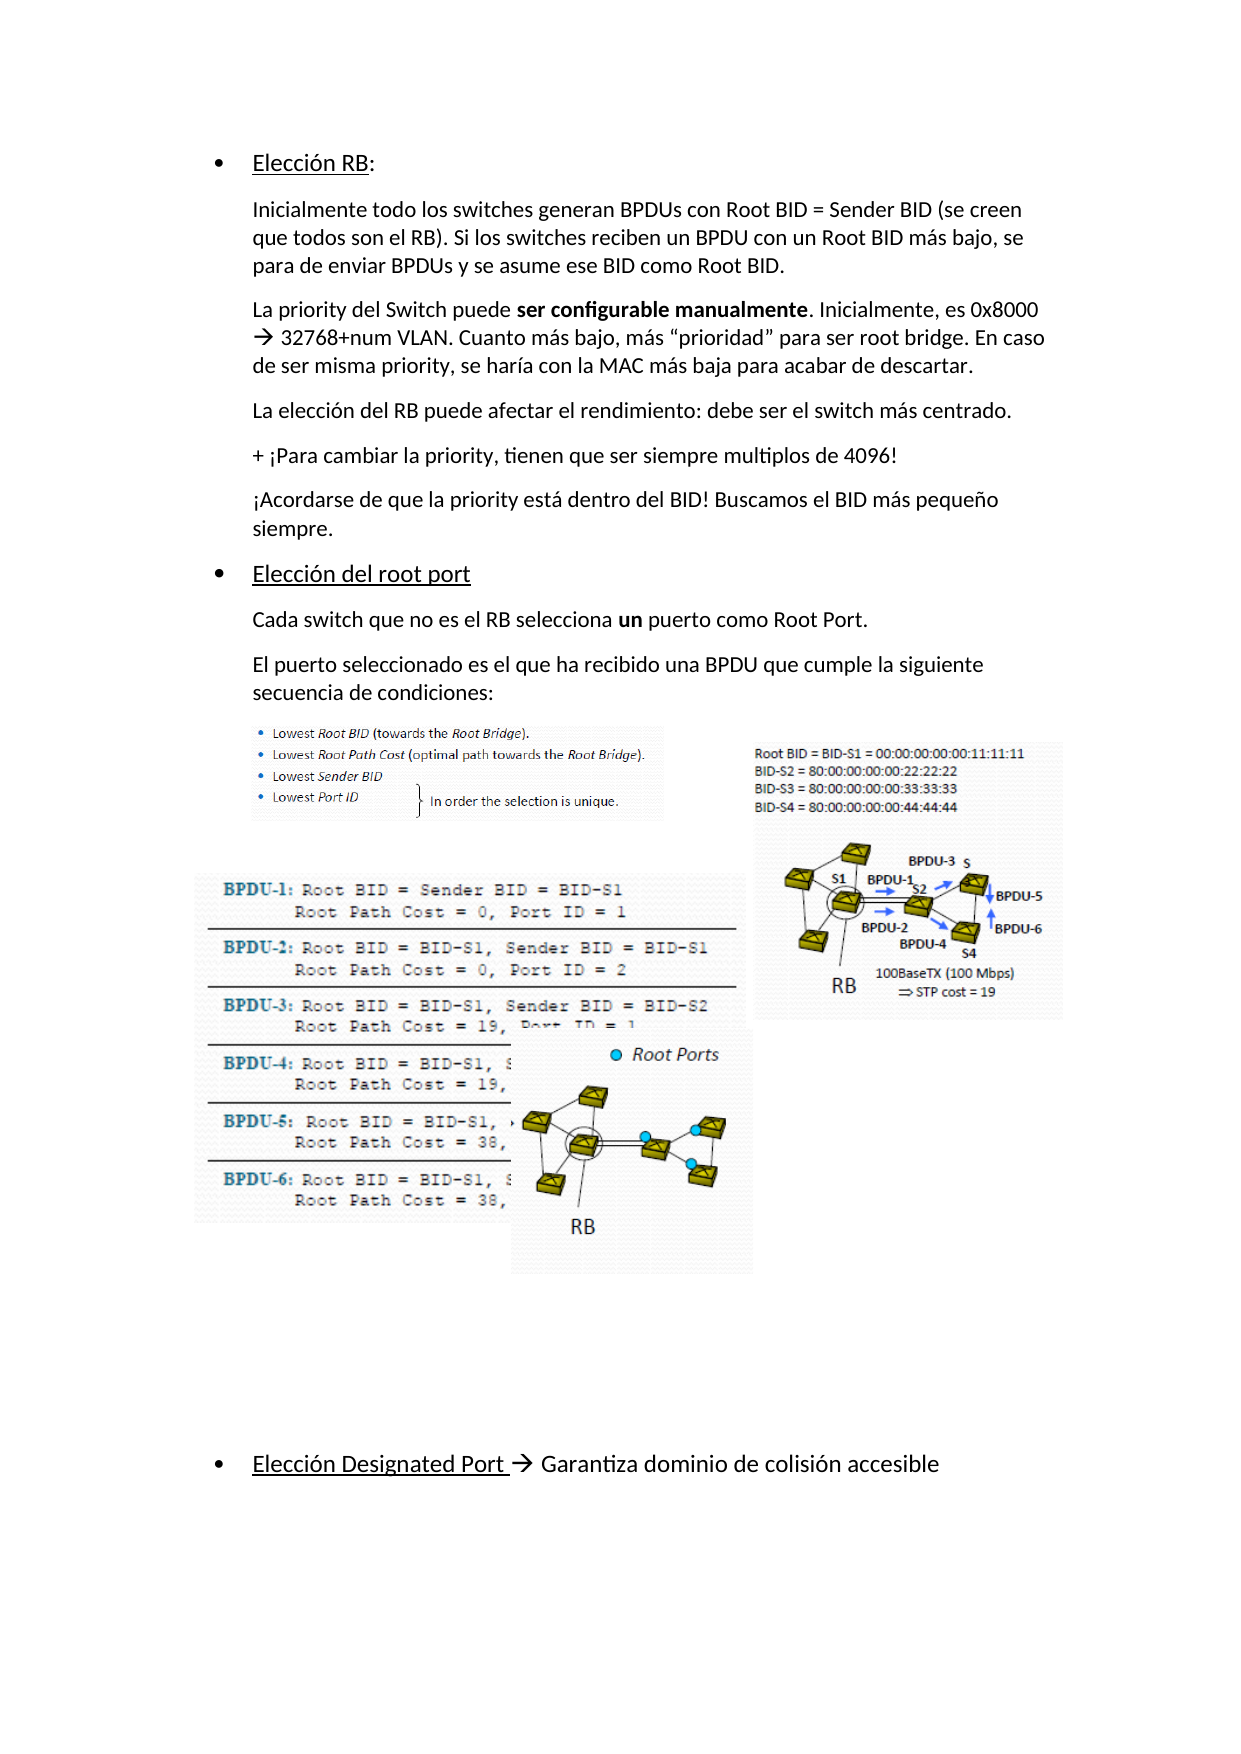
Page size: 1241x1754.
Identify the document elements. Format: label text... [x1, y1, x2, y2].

list La priority del Switch puede ser configurable manualmente. Inicialmente, es 0x8000  32768+num VLAN. Cuanto más bajo, más “prioridad” para ser root bridge. En caso de ser misma priority, se haría con la MAC más baja para acabar de descartar. [252, 296, 1063, 379]
list ¡Acordarse de que la priority está dentro del BID! Buscamos el BID más pequeño siempre. [252, 486, 1063, 542]
list Inicialmente todo los switches generan BPDUs con Root BID = Sender BID (se creen que todos son el RB). Si los switches reciben un BPDU con un Root BID más bajo, se para de enviar BPDUs y se asume ese BID como Root BID. [252, 195, 1063, 279]
list Elección RB: [215, 148, 1063, 178]
list + ¡Para cambiar la priority, tienen que ser siempre multiplos de 4096! [252, 441, 1063, 469]
list Elección Designated Port  Garantiza dominio de colisión accesible [215, 1448, 1063, 1479]
list Elección del root port [215, 558, 1063, 589]
list La elección del RB puede afectar el rendimiento: debe ser el switch más centrado. [252, 396, 1063, 424]
list Cada switch que no es el RB selecciona un puerto como Root Port. [252, 606, 1063, 633]
list El puerto seleccionado es el que ha recibido una BPDU que cumple la siguiente secuencia de condiciones: [252, 650, 1063, 706]
